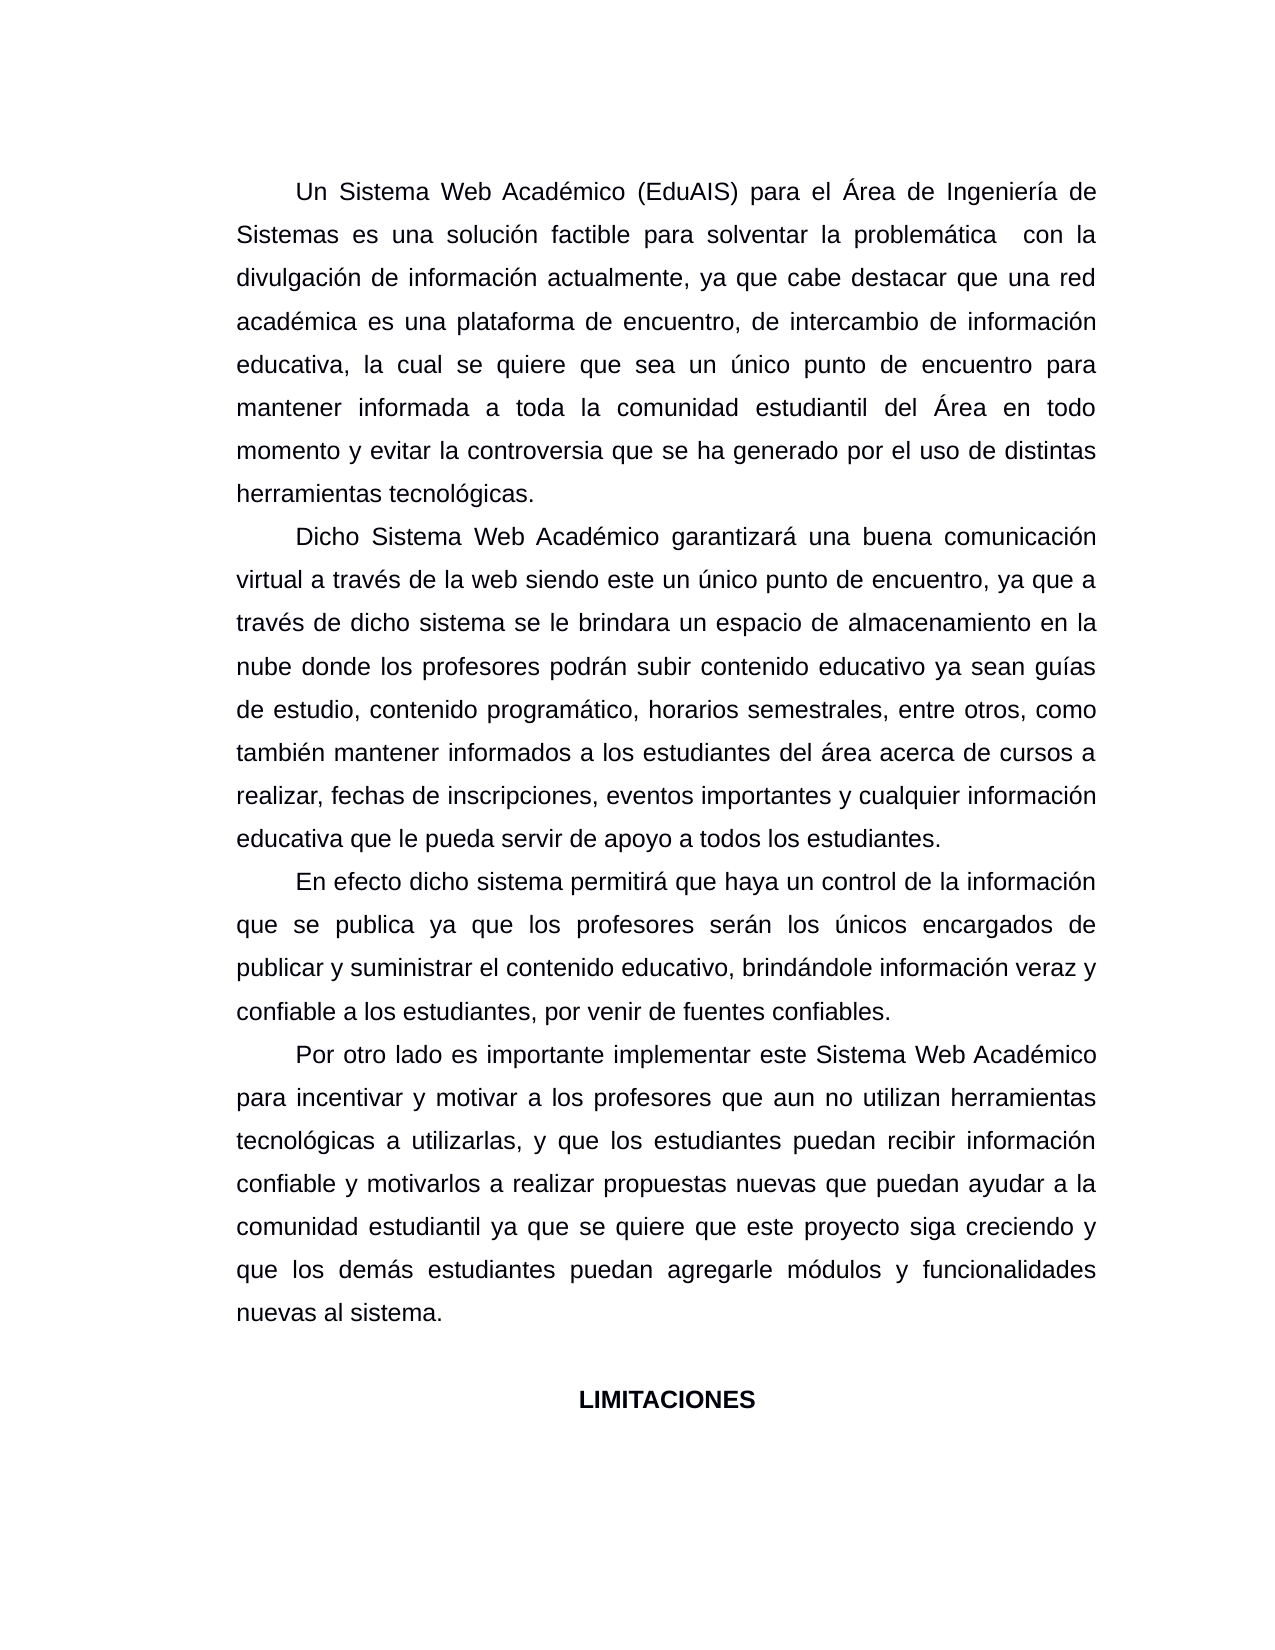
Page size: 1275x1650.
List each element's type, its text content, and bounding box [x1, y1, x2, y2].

text Un Sistema Web Académico (EduAIS) para el Área de Ingeniería de Sistemas es una solución factible para solventar la problemática con la divulgación de información actualmente, ya que cabe destacar que una red académica es una plataforma de encuentro, de intercambio de información educativa, la cual se quiere que sea un único punto de encuentro para mantener informada a toda la comunidad estudiantil del Área en todo momento y evitar la controversia que se ha generado por el uso de distintas herramientas tecnológicas. [236, 177, 1098, 508]
text Dicho Sistema Web Académico garantizará una buena comunicación virtual a través de la web siendo este un único punto de encuentro, ya que a través de dicho sistema se le brindara un espacio de almacenamiento en la nube donde los profesores podrán subir contenido educativo ya sean guías de estudio, contenido programático, horarios semestrales, entre otros, como también mantener informados a los estudiantes del área acerca de cursos a realizar, fechas de inscripciones, eventos importantes y cualquier información educativa que le pueda servir de apoyo a todos los estudiantes. [236, 522, 1098, 853]
text Por otro lado es importante implementar este Sistema Web Académico para incentivar y motivar a los profesores que aun no utilizan herramientas tecnológicas a utilizarlas, y que los estudiantes puedan recibir información confiable y motivarlos a realizar propuestas nuevas que puedan ayudar a la comunidad estudiantil ya que se quiere que este proyecto siga creciendo y que los demás estudiantes puedan agregarle módulos y funcionalidades nuevas al sistema. [236, 1040, 1098, 1327]
text En efecto dicho sistema permitirá que haya un control de la información que se publica ya que los profesores serán los únicos encargados de publicar y suministrar el contenido educativo, brindándole información veraz y confiable a los estudiantes, por venir de fuentes confiables. [236, 867, 1098, 1025]
text LIMITACIONES [236, 1385, 1098, 1413]
